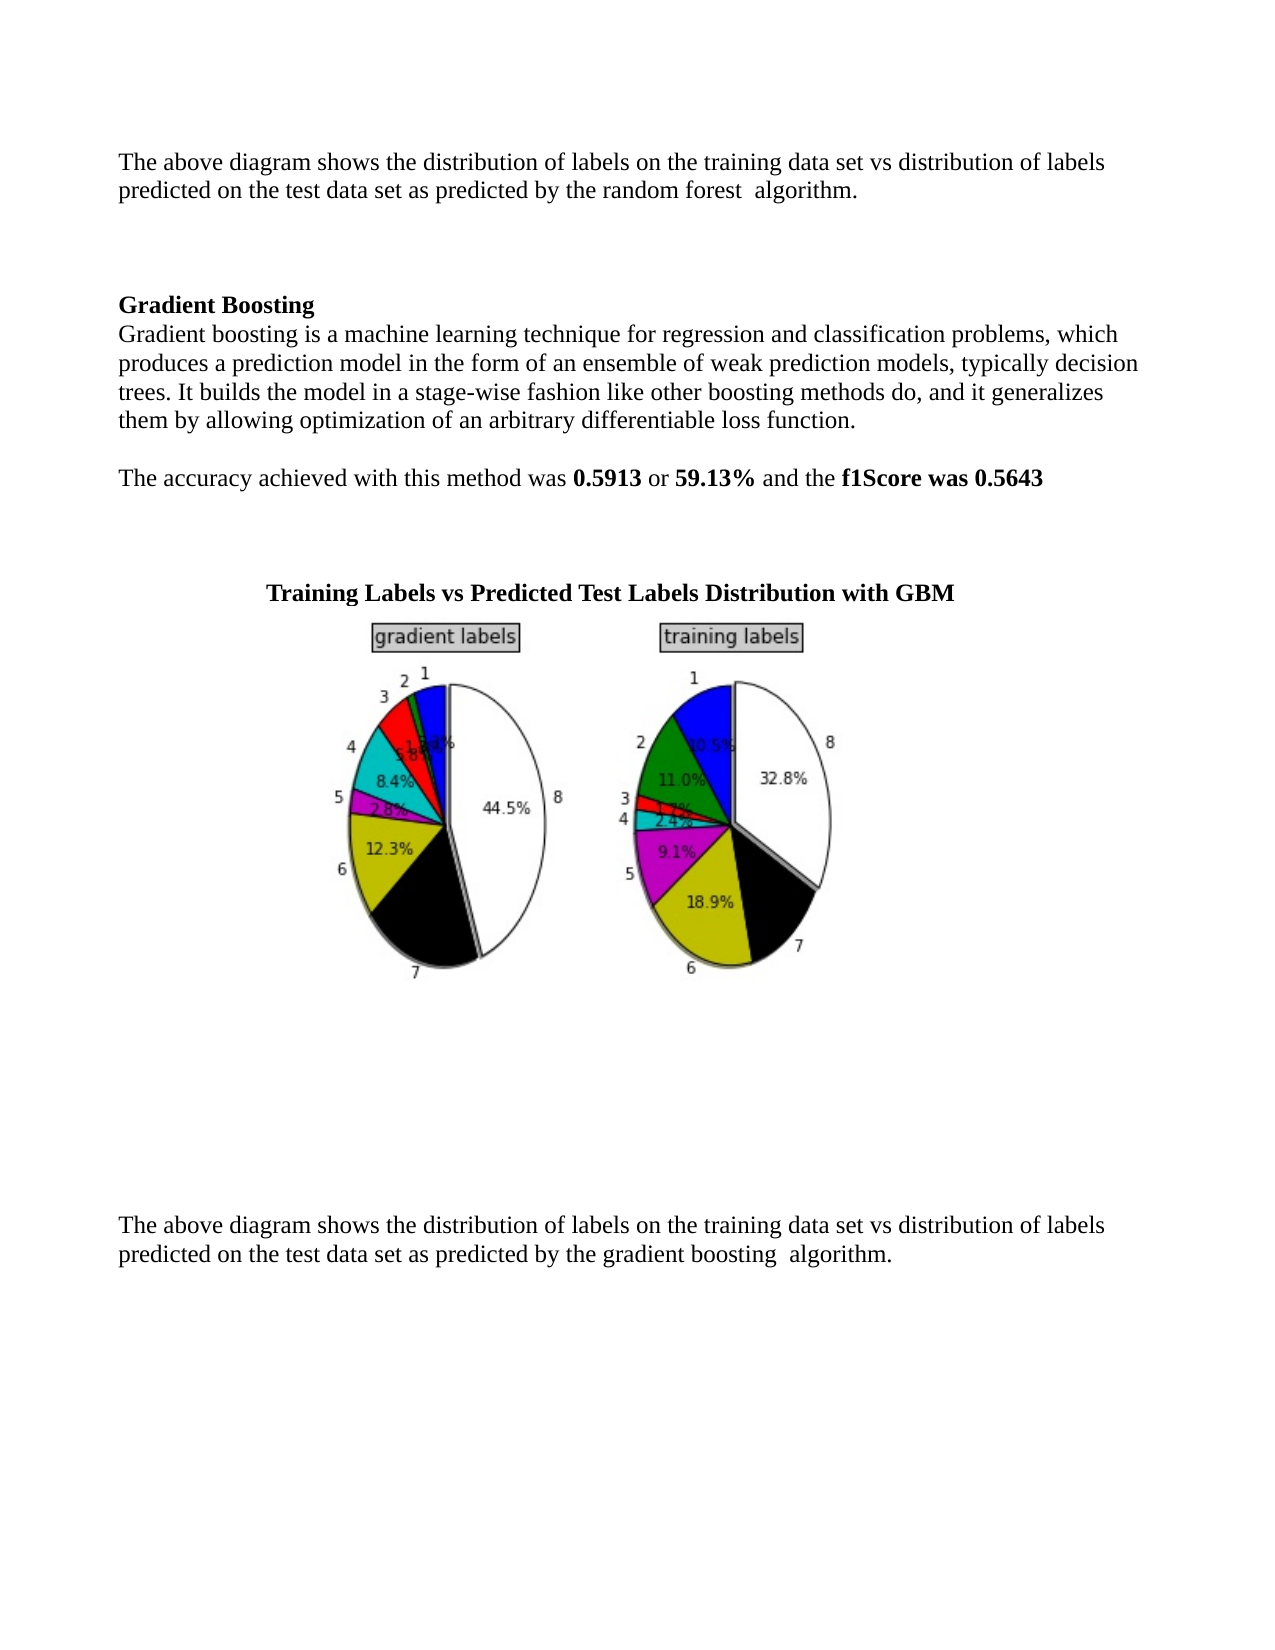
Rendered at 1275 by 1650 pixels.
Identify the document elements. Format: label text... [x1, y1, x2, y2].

text Gradient Boosting [118, 291, 1157, 319]
text The above diagram shows the distribution of labels on the training data set vs distribution of labels predicted on the test data set as predicted by the gradient boosting algorithm. [118, 1211, 1157, 1268]
text Training Labels vs Predicted Test Labels Distribution with GBM [118, 578, 1157, 607]
text The above diagram shows the distribution of labels on the training data set vs distribution of labels predicted on the test data set as predicted by the random forest algorithm. [118, 147, 1157, 204]
picture [242, 606, 918, 1057]
text The accuracy achieved with this method was 0.5913 or 59.13% and the f1Score was 0.5643 [118, 463, 1157, 492]
text Gradient boosting is a machine learning technique for regression and classification problems, which produces a prediction model in the form of an ensemble of weak prediction models, typically decision trees. It builds the model in a stage-wise fashion like other boosting methods do, and it generalizes them by allowing optimization of an arbitrary differentiable loss function. [118, 319, 1157, 434]
